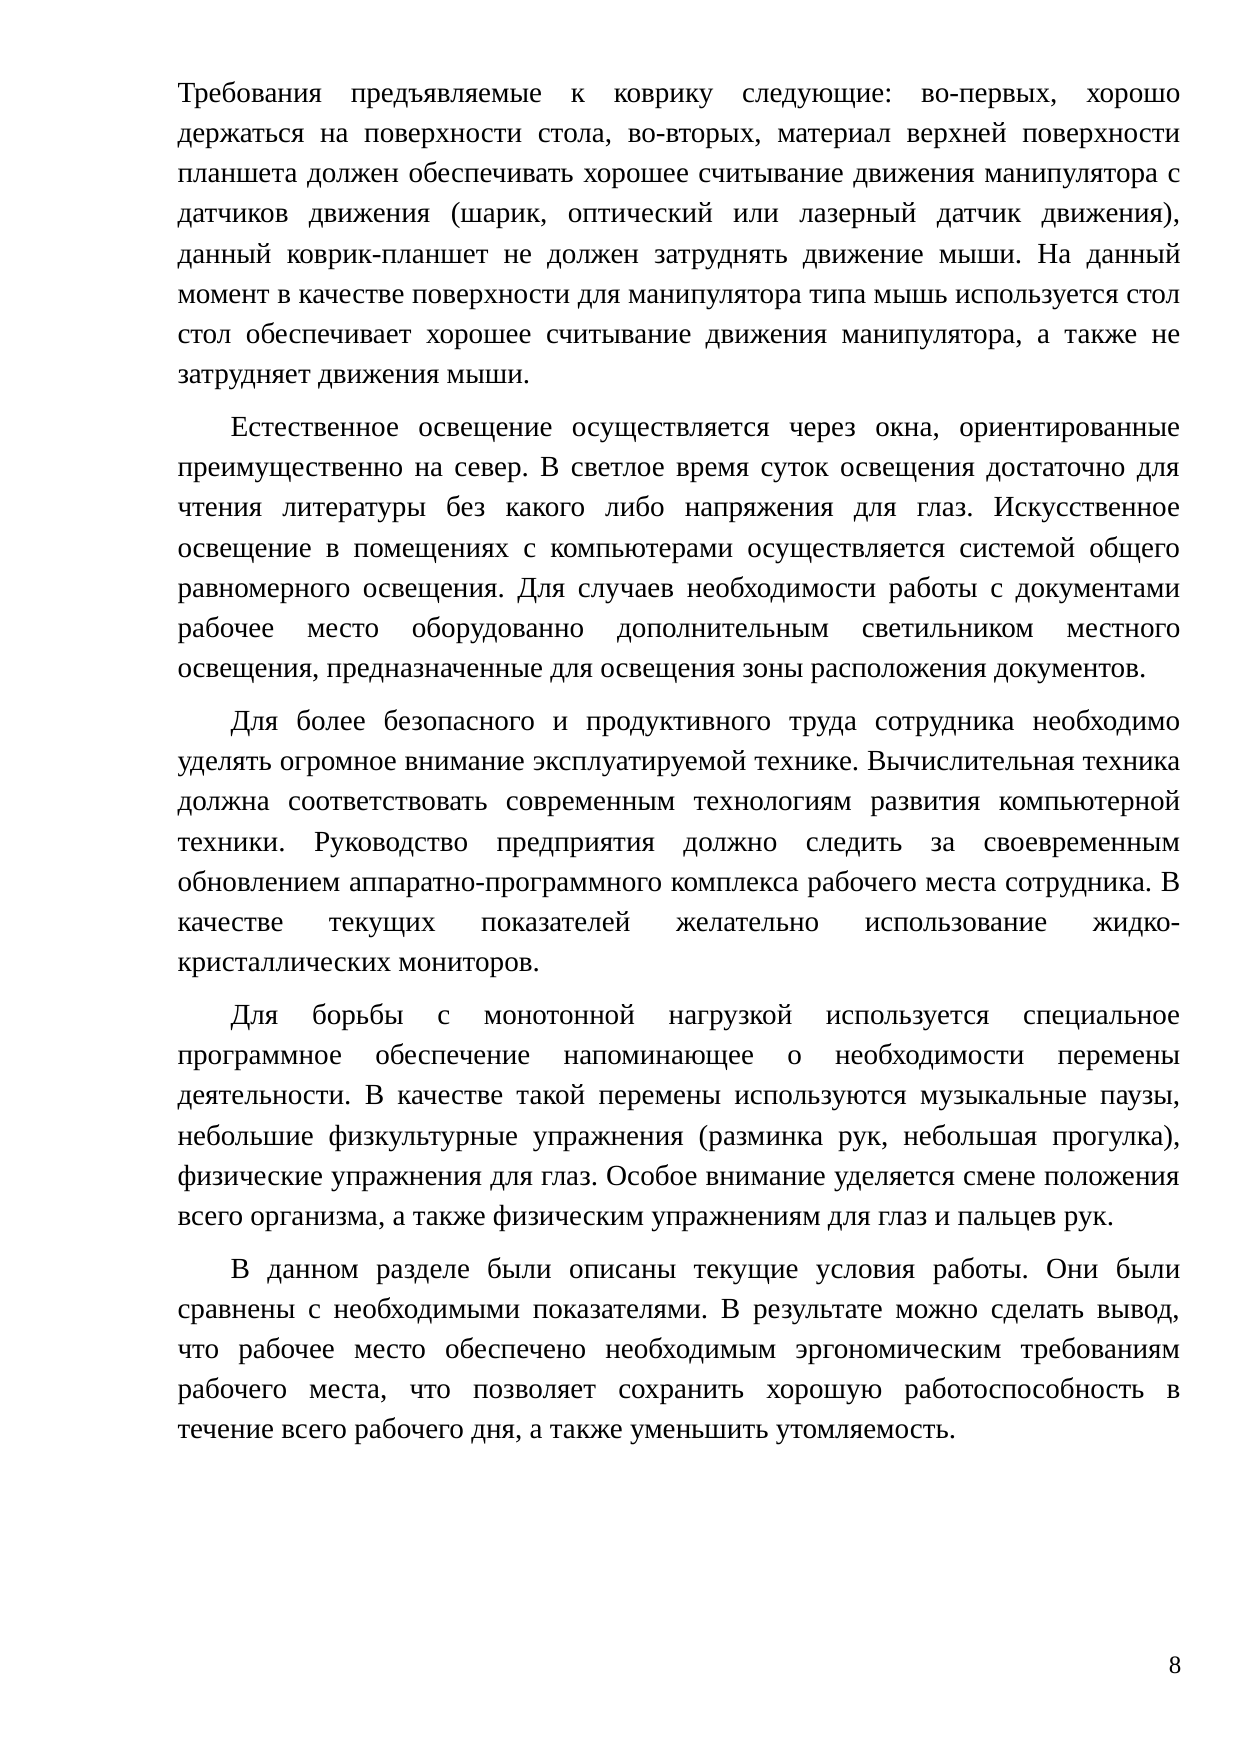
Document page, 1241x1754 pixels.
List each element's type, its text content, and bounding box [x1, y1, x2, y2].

text Для более безопасного и продуктивного труда сотрудника необходимо уделять огромное внимание эксплуатируемой технике. Вычислительная техника должна соответствовать современным технологиям развития компьютерной техники. Руководство предприятия должно следить за своевременным обновлением аппаратно-программного комплекса рабочего места сотрудника. В качестве текущих показателей желательно использование жидко-кристаллических мониторов. [177, 703, 1181, 978]
text Требования предъявляемые к коврику следующие: во-первых, хорошо держаться на поверхности стола, во-вторых, материал верхней поверхности планшета должен обеспечивать хорошее считывание движения манипулятора с датчиков движения (шарик, оптический или лазерный датчик движения), данный коврик-планшет не должен затруднять движение мыши. На данный момент в качестве поверхности для манипулятора типа мышь используется стол стол обеспечивает хорошее считывание движения манипулятора, а также не затрудняет движения мыши. [177, 75, 1181, 390]
text Естественное освещение осуществляется через окна, ориентированные преимущественно на север. В светлое время суток освещения достаточно для чтения литературы без какого либо напряжения для глаз. Искусственное освещение в помещениях с компьютерами осуществляется системой общего равномерного освещения. Для случаев необходимости работы с документами рабочее место оборудованно дополнительным светильником местного освещения, предназначенные для освещения зоны расположения документов. [177, 409, 1181, 684]
text В данном разделе были описаны текущие условия работы. Они были сравнены с необходимыми показателями. В результате можно сделать вывод, что рабочее место обеспечено необходимым эргономическим требованиям рабочего места, что позволяет сохранить хорошую работоспособность в течение всего рабочего дня, а также уменьшить утомляемость. [177, 1251, 1181, 1445]
text Для борьбы с монотонной нагрузкой используется специальное программное обеспечение напоминающее о необходимости перемены деятельности. В качестве такой перемены используются музыкальные паузы, небольшие физкультурные упражнения (разминка рук, небольшая прогулка), физические упражнения для глаз. Особое внимание уделяется смене положения всего организма, а также физическим упражнениям для глаз и пальцев рук. [177, 997, 1181, 1232]
